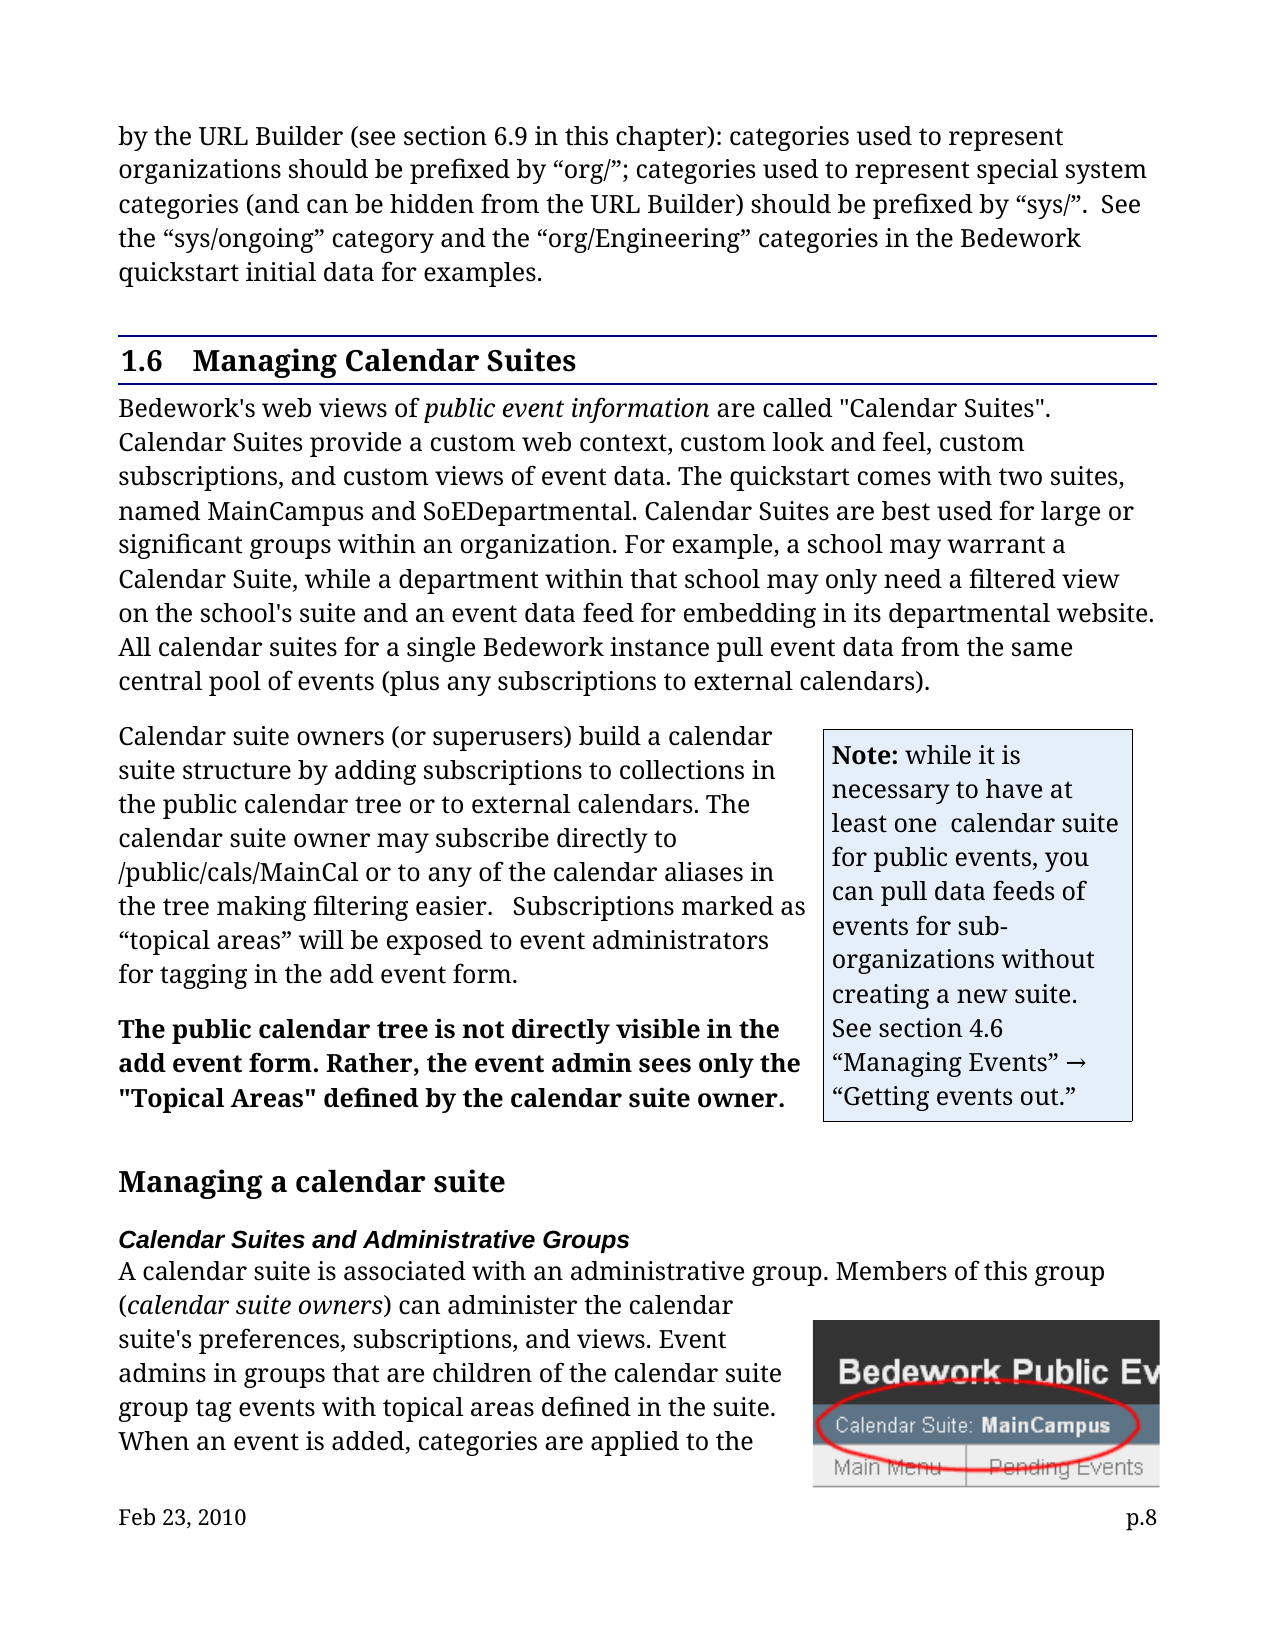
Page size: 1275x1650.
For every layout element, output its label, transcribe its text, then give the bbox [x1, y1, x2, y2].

subtitle Managing a calendar suite [118, 1161, 1157, 1201]
text Bedework's web views of public event information are called "Calendar Suites". Calendar Suites provide a custom web context, custom look and feel, custom subscriptions, and custom views of event data. The quickstart comes with two suites, named MainCampus and SoEDepartmental. Calendar Suites are best used for large or significant groups within an organization. For example, a school may warrant a Calendar Suite, while a department within that school may only need a filtered view on the school's suite and an event data feed for embedding in its departmental website. All calendar suites for a single Bedework instance pull event data from the same central pool of events (plus any subscriptions to external calendars). [118, 391, 1157, 697]
picture [812, 1320, 1160, 1508]
text A calendar suite is associated with an administrative group. Members of this group (calendar suite owners) can administer the calendar suite's preferences, subscriptions, and views. Event admins in groups that are children of the calendar suite group tag events with topical areas defined in the suite. When an event is added, categories are applied to the [118, 1254, 1157, 1458]
text The public calendar tree is not directly visible in the add event form. Rather, the event admin sees only the "Topical Areas" defined by the calendar suite owner. [118, 1012, 822, 1114]
text by the URL Builder (see section 6.9 in this chapter): categories used to represent organizations should be prefixed by “org/”; categories used to represent special system categories (and can be hidden from the URL Builder) should be prefixed by “sys/”. See the “sys/ongoing” category and the “org/Engineering” categories in the Bedework quickstart initial data for examples. [118, 118, 1157, 288]
subtitle Calendar Suites and Administrative Groups [118, 1226, 1157, 1254]
text Note: while it is necessary to have at least one calendar suite for public events, you can pull data feeds of events for sub-organizations without creating a new suite. See section 4.6 “Managing Events” → “Getting events out.” [832, 738, 1123, 1112]
subtitle Managing Calendar Suites [118, 337, 1157, 383]
text Calendar suite owners (or superusers) build a calendar suite structure by adding subscriptions to collections in the public calendar tree or to external calendars. The calendar suite owner may subscribe directly to /public/cals/MainCal or to any of the calendar aliases in the tree making filtering easier. Subscriptions marked as “topical areas” will be exposed to event administrators for tagging in the add event form. [118, 718, 1157, 991]
